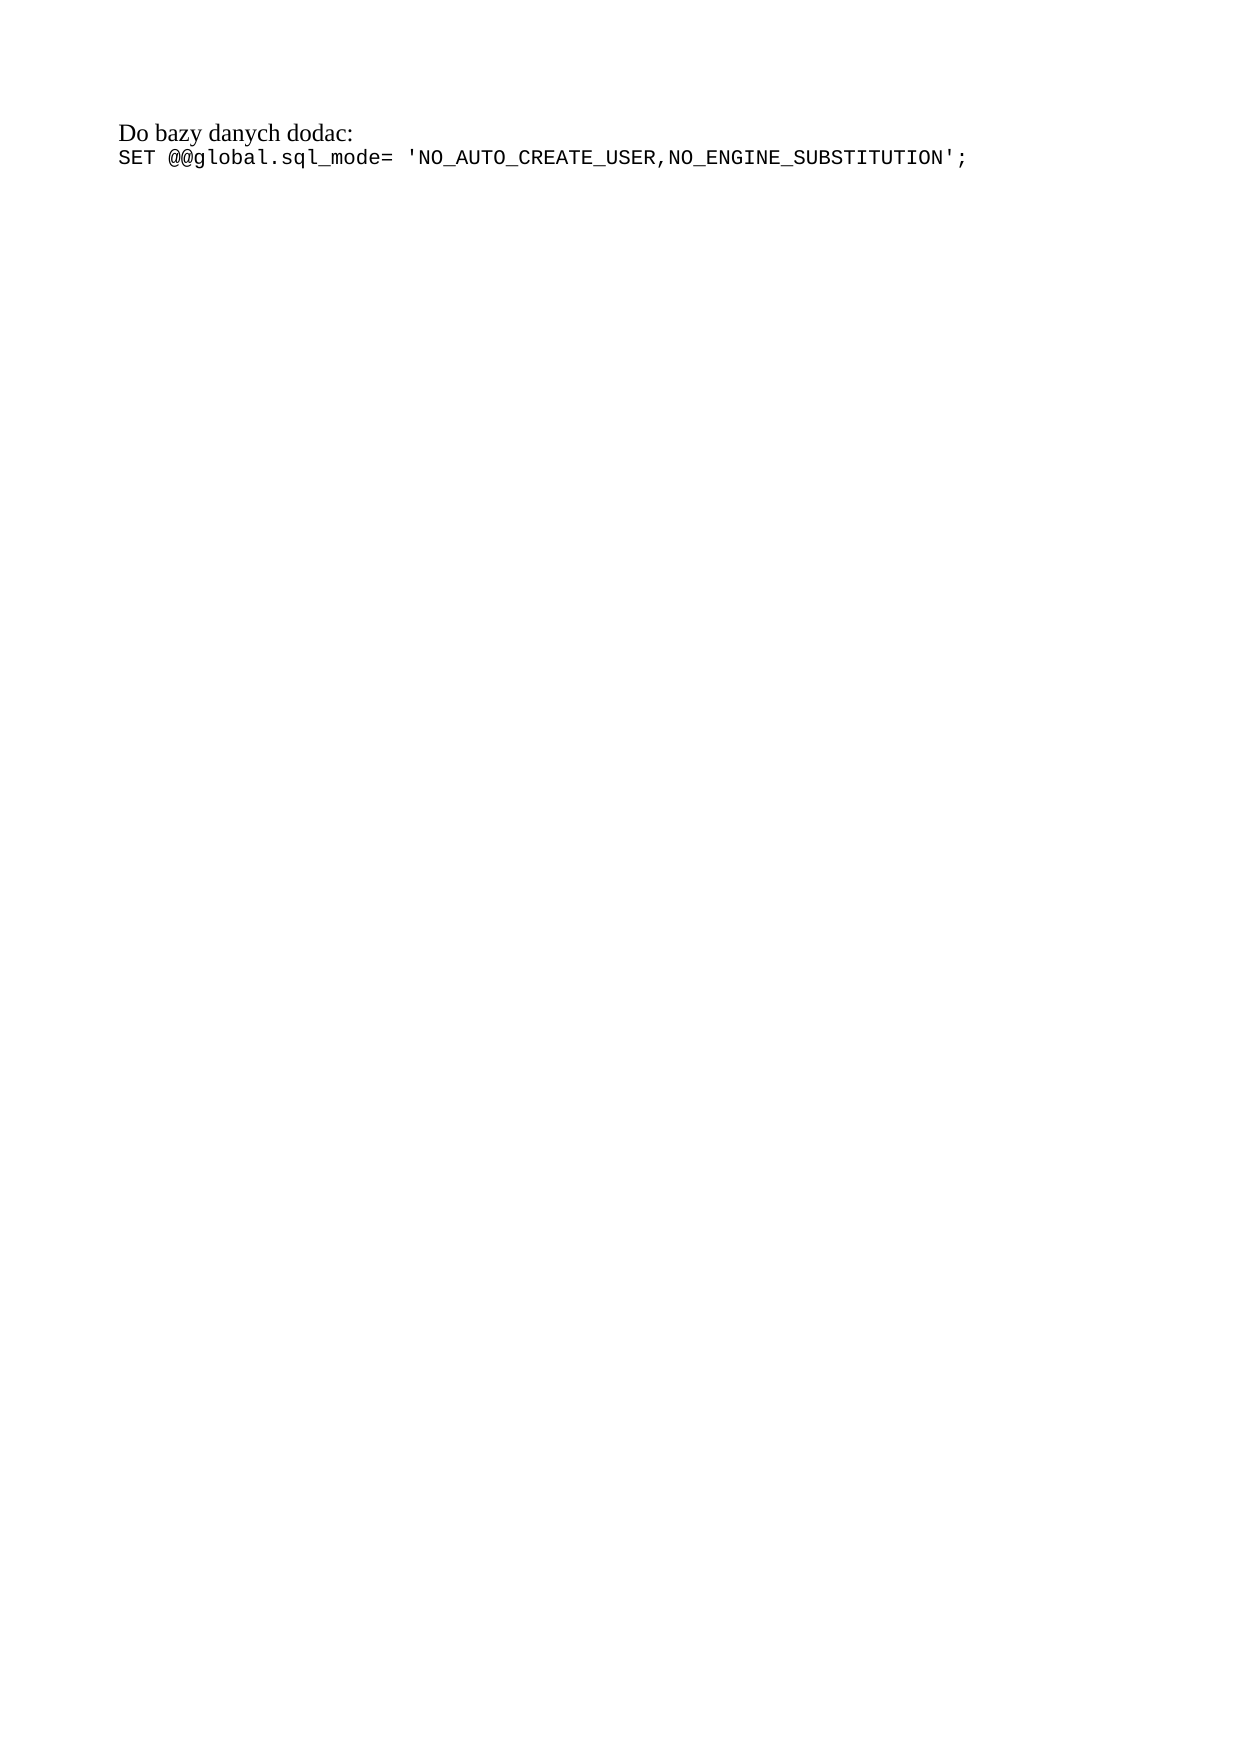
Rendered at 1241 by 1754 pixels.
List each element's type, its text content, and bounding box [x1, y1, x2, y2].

text SET @@global.sql_mode= 'NO_AUTO_CREATE_USER,NO_ENGINE_SUBSTITUTION'; [118, 147, 1122, 171]
text Do bazy danych dodac: [118, 118, 1122, 147]
